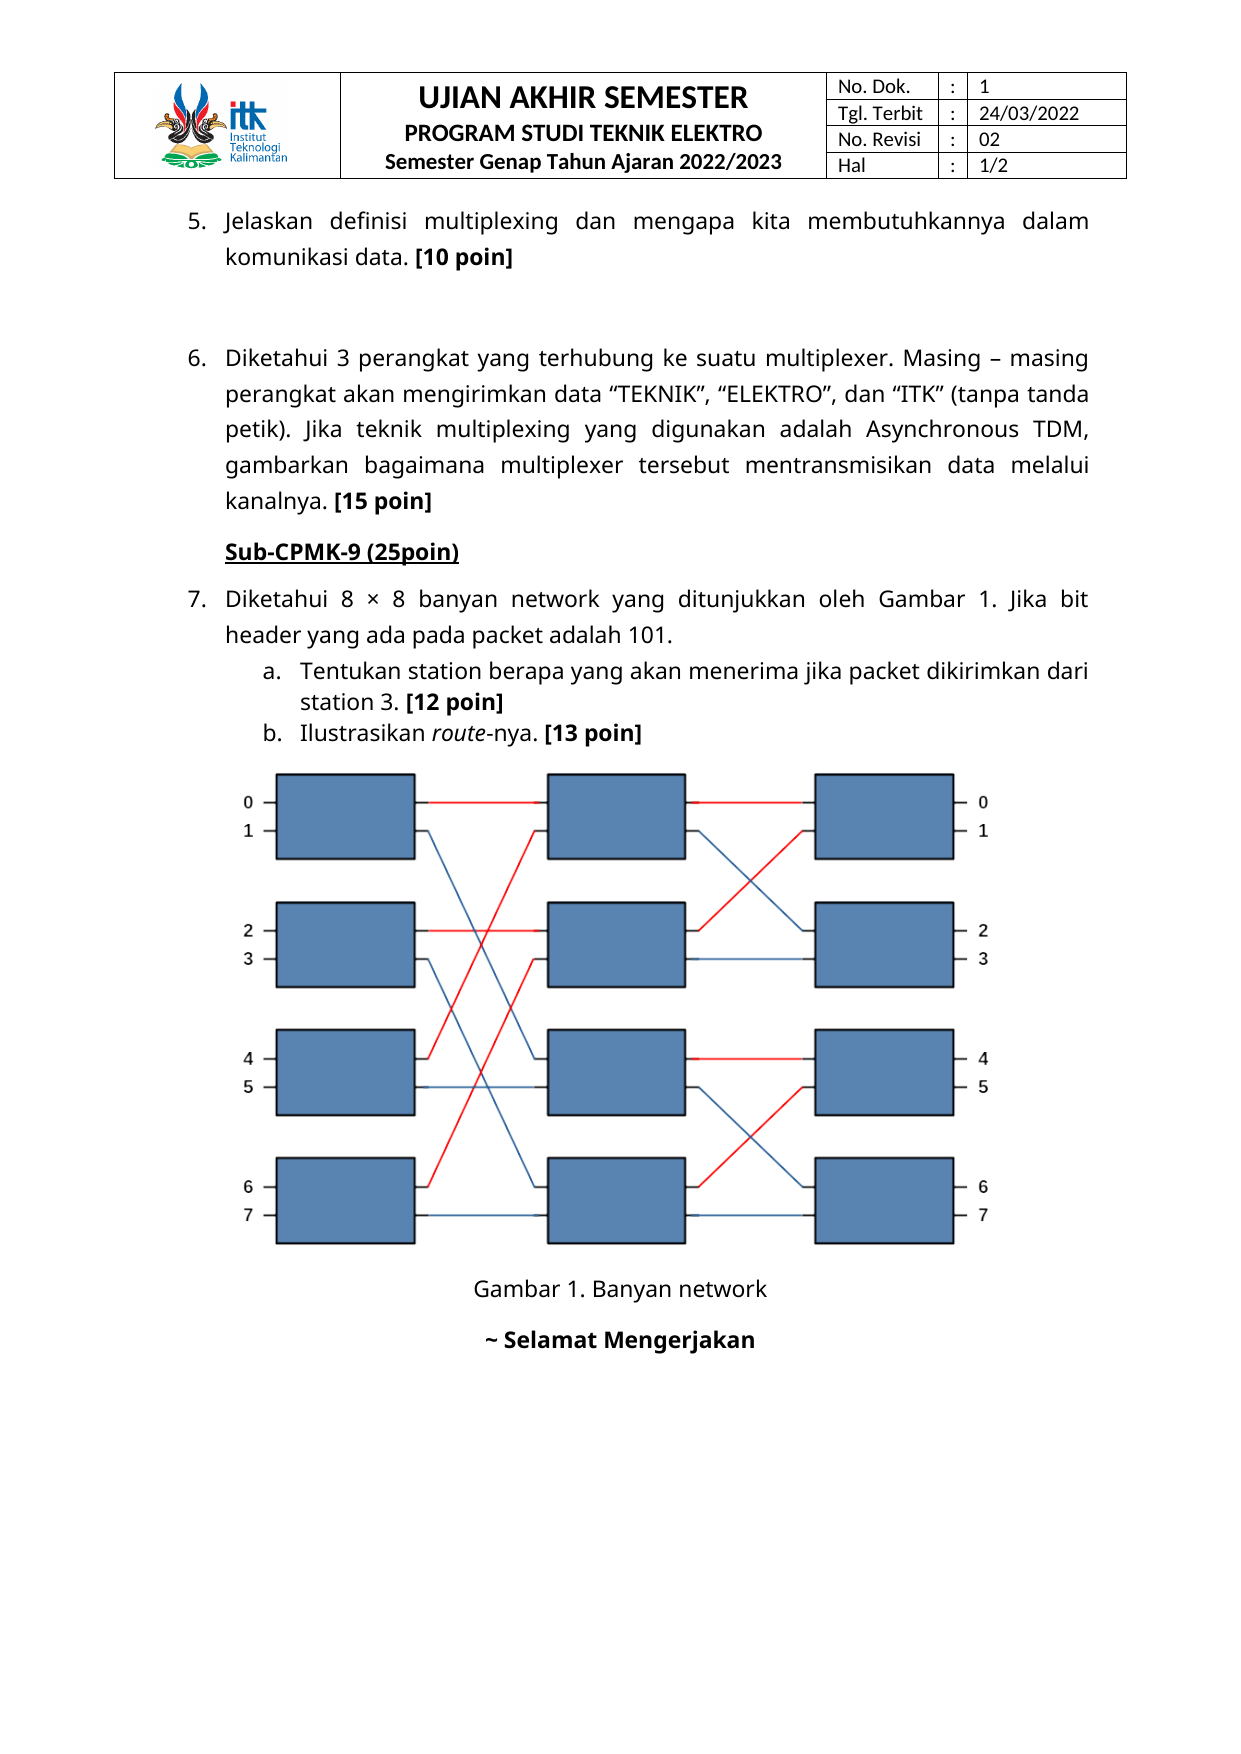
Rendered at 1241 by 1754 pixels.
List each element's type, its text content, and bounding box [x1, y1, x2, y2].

text Gambar 1. Banyan network [150, 1273, 1090, 1304]
list Diketahui 8 × 8 banyan network yang ditunjukkan oleh Gambar 1. Jika bit header yang ada pada packet adalah 101. [187, 583, 1090, 650]
text Sub-CPMK-9 (25poin) [225, 536, 1090, 567]
list Diketahui 3 perangkat yang terhubung ke suatu multiplexer. Masing – masing perangkat akan mengirimkan data “TEKNIK”, “ELEKTRO”, dan “ITK” (tanpa tanda petik). Jika teknik multiplexing yang digunakan adalah Asynchronous TDM, gambarkan bagaimana multiplexer tersebut mentransmisikan data melalui kanalnya. [15 poin] [187, 342, 1090, 517]
list Tentukan station berapa yang akan menerima jika packet dikirimkan dari station 3. [12 poin] [262, 654, 1090, 717]
list Jelaskan definisi multiplexing dan mengapa kita membutuhkannya dalam komunikasi data. [10 poin] [187, 204, 1090, 272]
picture [152, 81, 290, 171]
picture [229, 762, 1012, 1255]
list Ilustrasikan route-nya. [13 poin] [262, 717, 1090, 748]
text ~ Selamat Mengerjakan [150, 1323, 1090, 1355]
